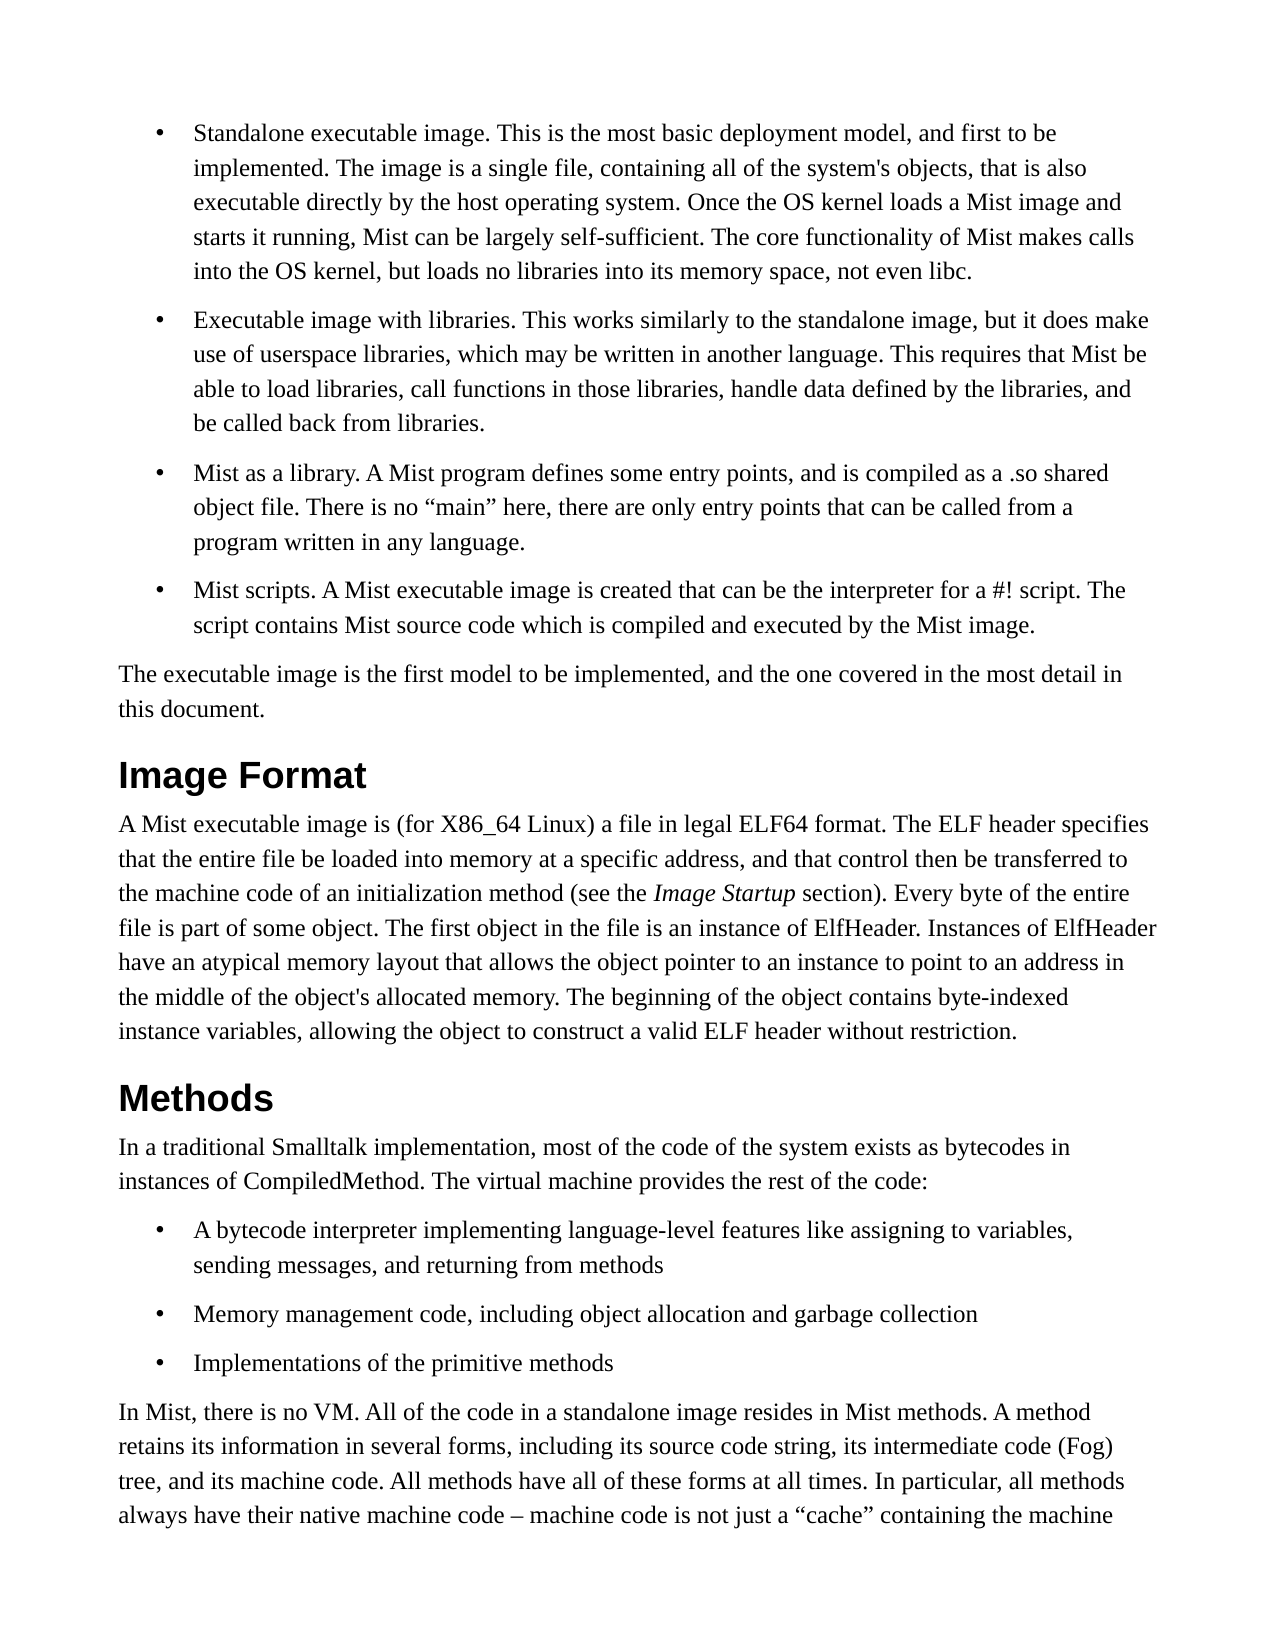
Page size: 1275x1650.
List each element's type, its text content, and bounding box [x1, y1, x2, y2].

list Standalone executable image. This is the most basic deployment model, and first to be implemented. The image is a single file, containing all of the system's objects, that is also executable directly by the host operating system. Once the OS kernel loads a Mist image and starts it running, Mist can be largely self-sufficient. The core functionality of Mist makes calls into the OS kernel, but loads no libraries into its memory space, not even libc. [156, 118, 1157, 285]
subtitle Methods [118, 1076, 1157, 1119]
list Executable image with libraries. This works similarly to the standalone image, but it does make use of userspace libraries, which may be written in another language. This requires that Mist be able to load libraries, call functions in those libraries, handle data defined by the libraries, and be called back from libraries. [156, 305, 1157, 437]
list Implementations of the primitive methods [156, 1348, 1157, 1377]
subtitle Image Format [118, 753, 1157, 797]
text A Mist executable image is (for X86_64 Linux) a file in legal ELF64 format. The ELF header specifies that the entire file be loaded into memory at a specific address, and that control then be transferred to the machine code of an initialization method (see the Image Startup section). Every byte of the entire file is part of some object. The first object in the file is an instance of ElfHeader. Instances of ElfHeader have an atypical memory layout that allows the object pointer to an instance to point to an address in the middle of the object's allocated memory. The beginning of the object contains byte-indexed instance variables, allowing the object to construct a valid ELF header without restriction. [118, 809, 1157, 1045]
list A bytecode interpreter implementing language-level features like assigning to variables, sending messages, and returning from methods [156, 1215, 1157, 1278]
text In Mist, there is no VM. All of the code in a standalone image resides in Mist methods. A method retains its information in several forms, including its source code string, its intermediate code (Fog) tree, and its machine code. All methods have all of these forms at all times. In particular, all methods always have their native machine code – machine code is not just a “cache” containing the machine [118, 1397, 1157, 1529]
list Mist scripts. A Mist executable image is created that can be the interpreter for a #! script. The script contains Mist source code which is compiled and executed by the Mist image. [156, 576, 1157, 639]
text In a traditional Smalltalk implementation, most of the code of the system exists as bytecodes in instances of CompiledMethod. The virtual machine provides the rest of the code: [118, 1132, 1157, 1195]
text The executable image is the first model to be implemented, and the one covered in the most detail in this document. [118, 659, 1157, 722]
list Memory management code, including object allocation and garbage collection [156, 1299, 1157, 1328]
list Mist as a library. A Mist program defines some entry points, and is compiled as a .so shared object file. There is no “main” here, there are only entry points that can be called from a program written in any language. [156, 458, 1157, 555]
